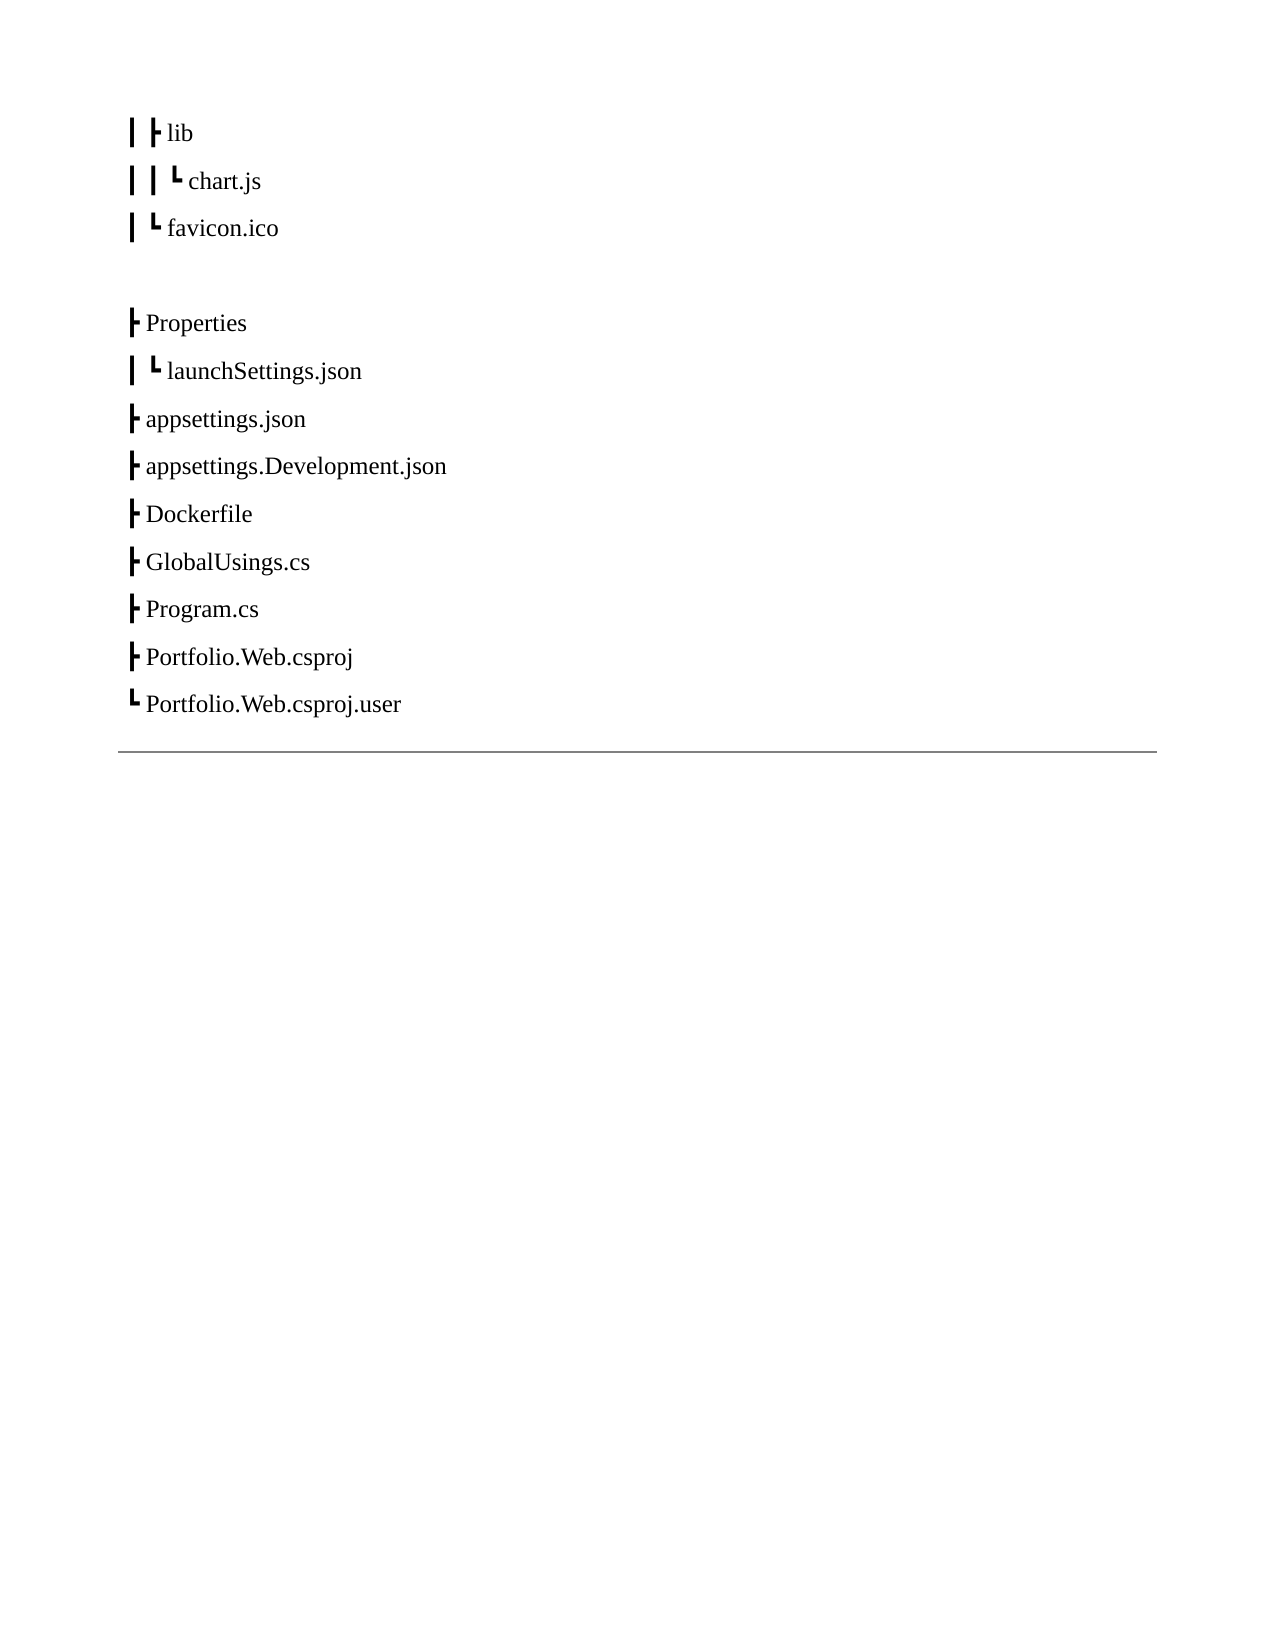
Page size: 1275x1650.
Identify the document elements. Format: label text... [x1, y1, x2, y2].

text ┣ Properties [118, 308, 130, 337]
text ┣ Dockerfile [133, 499, 1157, 528]
text ┣ Portfolio.Web.csproj [133, 642, 1157, 671]
text ┣ Dockerfile [118, 499, 130, 528]
text ┃ ┃ ┗ chart.js [118, 166, 130, 194]
text ┃ ┗ favicon.ico [133, 213, 1157, 242]
text ┃ ┃ ┗ chart.js [133, 166, 151, 194]
text ┃ ┣ lib [154, 118, 1157, 147]
text ┣ appsettings.json [133, 404, 1157, 432]
text ┃ ┣ lib [133, 118, 151, 147]
text ┣ Program.cs [133, 594, 1157, 623]
text ┣ Program.cs [118, 594, 130, 623]
text ┣ appsettings.Development.json [133, 451, 1157, 480]
text ┗ Portfolio.Web.csproj.user [118, 689, 1157, 718]
text ┃ ┣ lib [118, 118, 130, 147]
text ┃ ┃ ┗ chart.js [154, 166, 1157, 194]
text ┃ ┗ launchSettings.json [133, 356, 1157, 385]
text ┣ GlobalUsings.cs [133, 547, 1157, 575]
text ┣ Properties [133, 308, 1157, 337]
text ┃ ┗ favicon.ico [118, 213, 130, 242]
